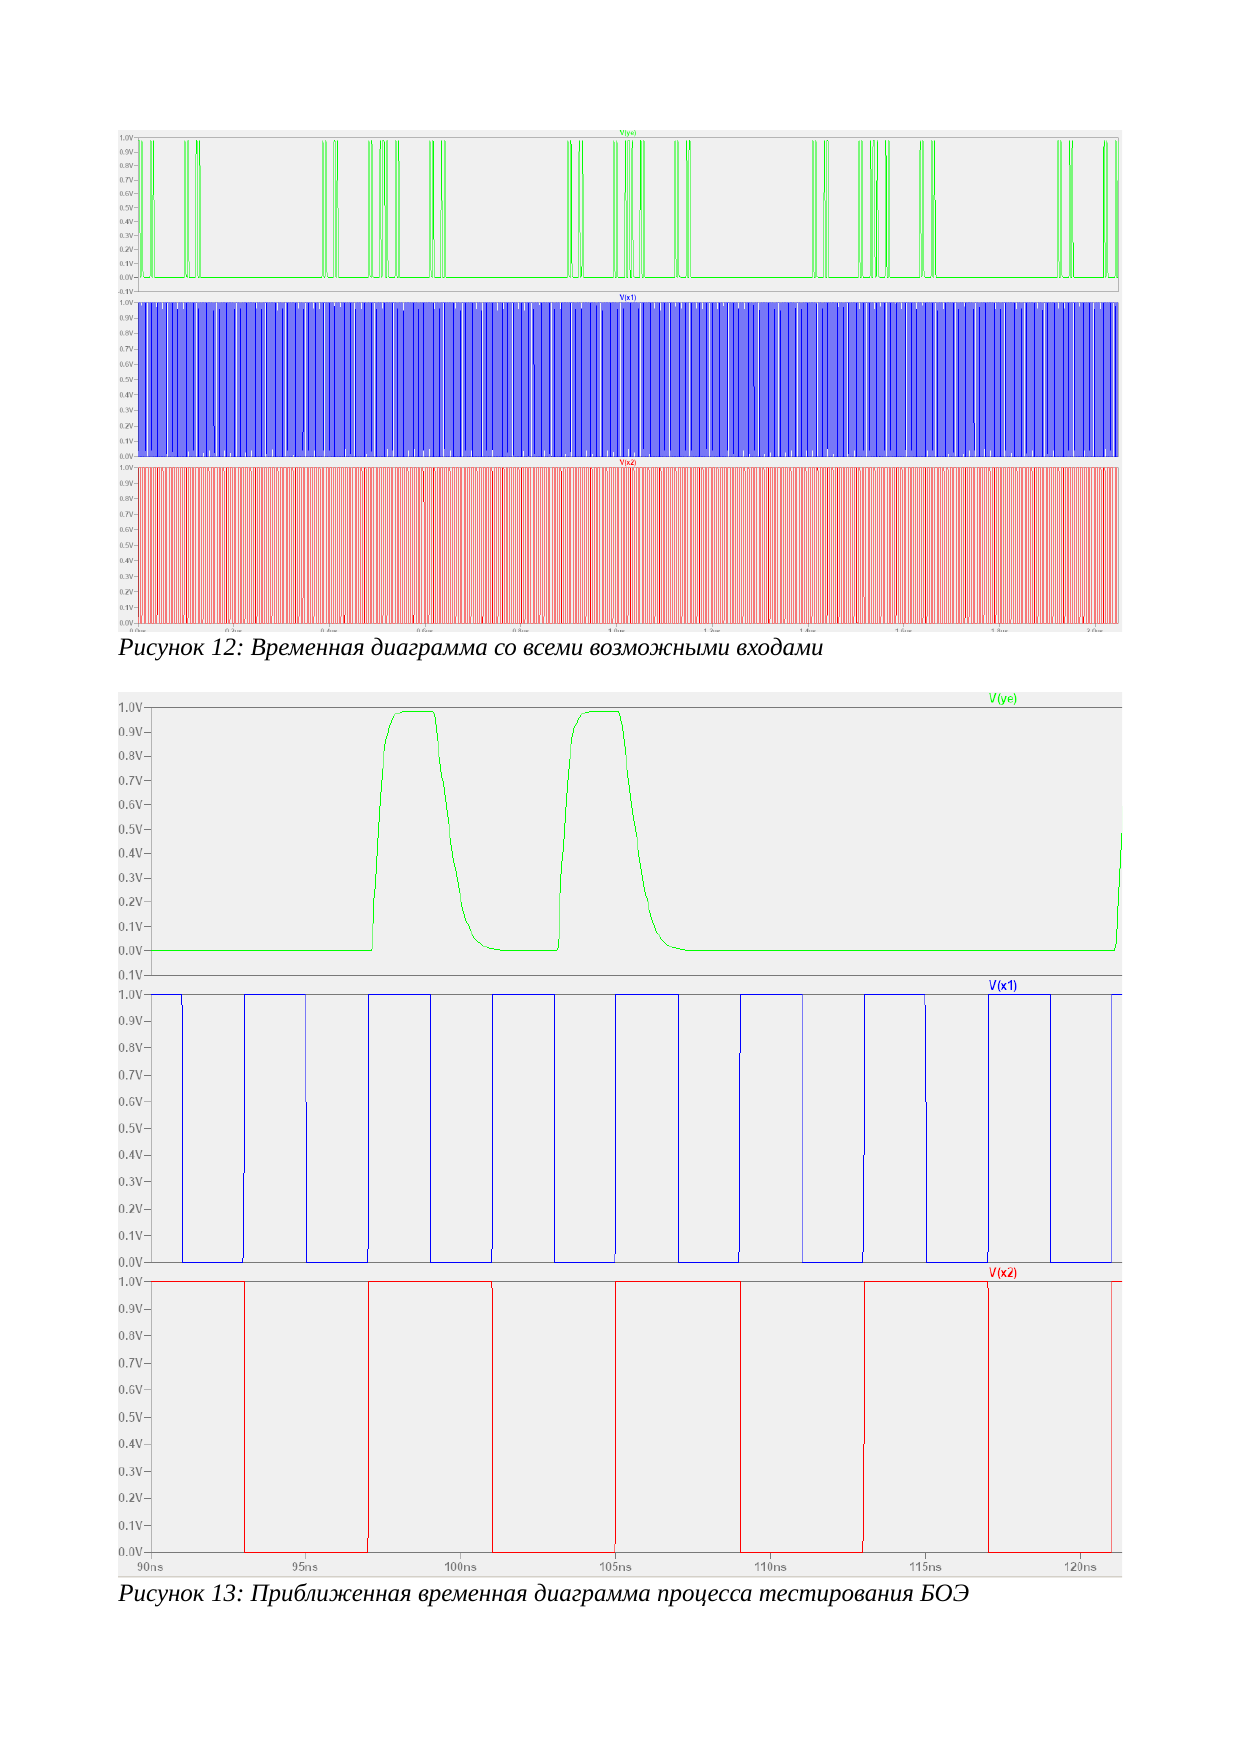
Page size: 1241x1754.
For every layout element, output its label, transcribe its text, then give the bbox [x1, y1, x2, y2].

text Рисунок 12: Временная диаграмма со всеми возможными входами [118, 632, 1122, 661]
picture [118, 130, 1123, 632]
text Рисунок 13: Приближенная временная диаграмма процесса тестирования БОЭ [118, 1578, 1122, 1607]
picture [118, 692, 1123, 1578]
